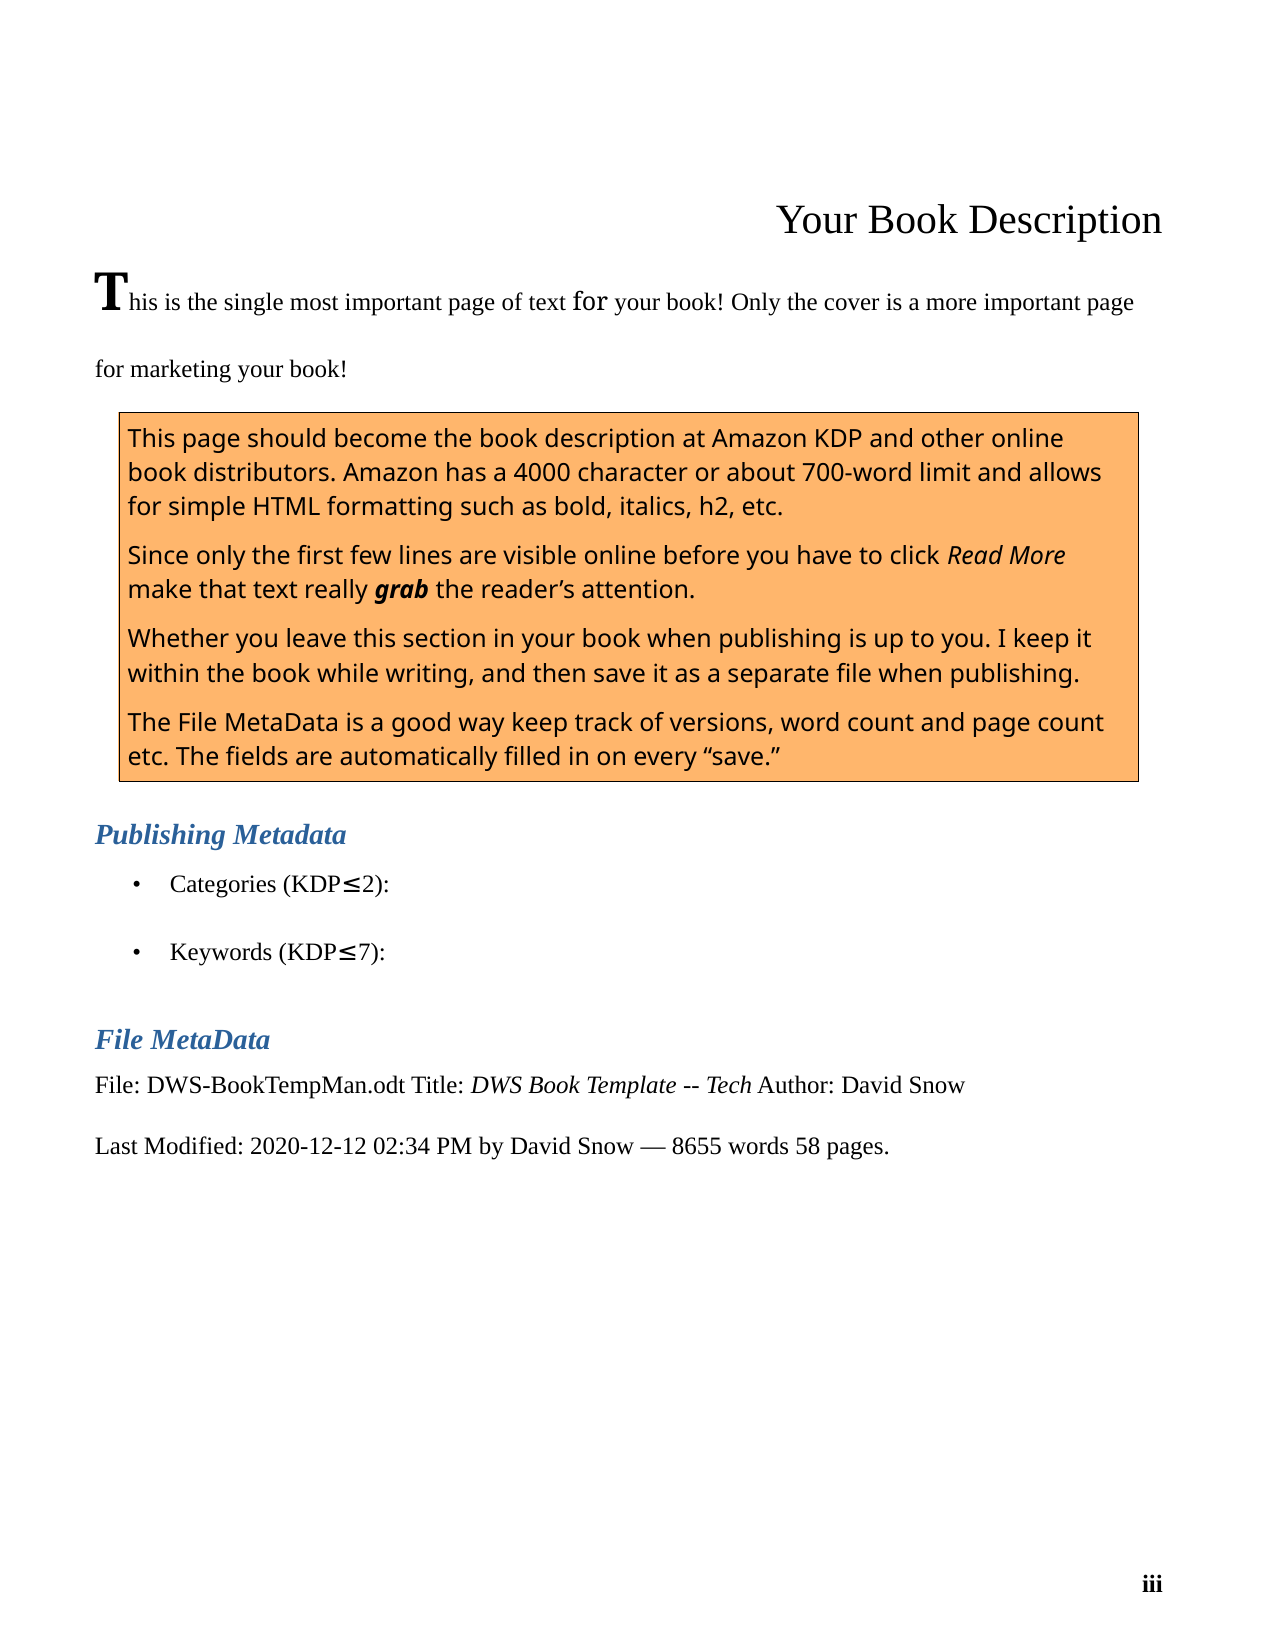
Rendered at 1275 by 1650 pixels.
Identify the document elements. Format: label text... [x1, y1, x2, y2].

subtitle Your Book Description [94, 194, 1162, 242]
text Since only the first few lines are visible online before you have to click Read More make that text really grab the reader’s attention. [120, 529, 1138, 606]
text File: DWS-BookTempMan.odt Title: DWS Book Template -- Tech Author: David Snow [94, 1071, 1162, 1099]
text Last Modified: 2020-12-12 02:34 PM by David Snow ― 8655 words 58 pages. [94, 1131, 1162, 1160]
text The File MetaData is a good way keep track of versions, word count and page count etc. The fields are automatically filled in on every “save.” [120, 695, 1138, 781]
list Categories (KDP≤2): [132, 865, 1162, 899]
list Keywords (KDP≤7): [132, 933, 1162, 968]
subtitle File MetaData [94, 1022, 1162, 1056]
text Whether you leave this section in your book when publishing is up to you. I keep it within the book while writing, and then save it as a separate file when publishing. [120, 612, 1138, 689]
text This page should become the book description at Amazon KDP and other online book distributors. Amazon has a 4000 character or about 700-word limit and allows for simple HTML formatting such as bold, italics, h2, etc. [120, 413, 1138, 523]
text This is the single most important page of text for your book! Only the cover is a more important page for marketing your book! [94, 254, 1162, 383]
subtitle Publishing Metadata [94, 817, 1162, 851]
